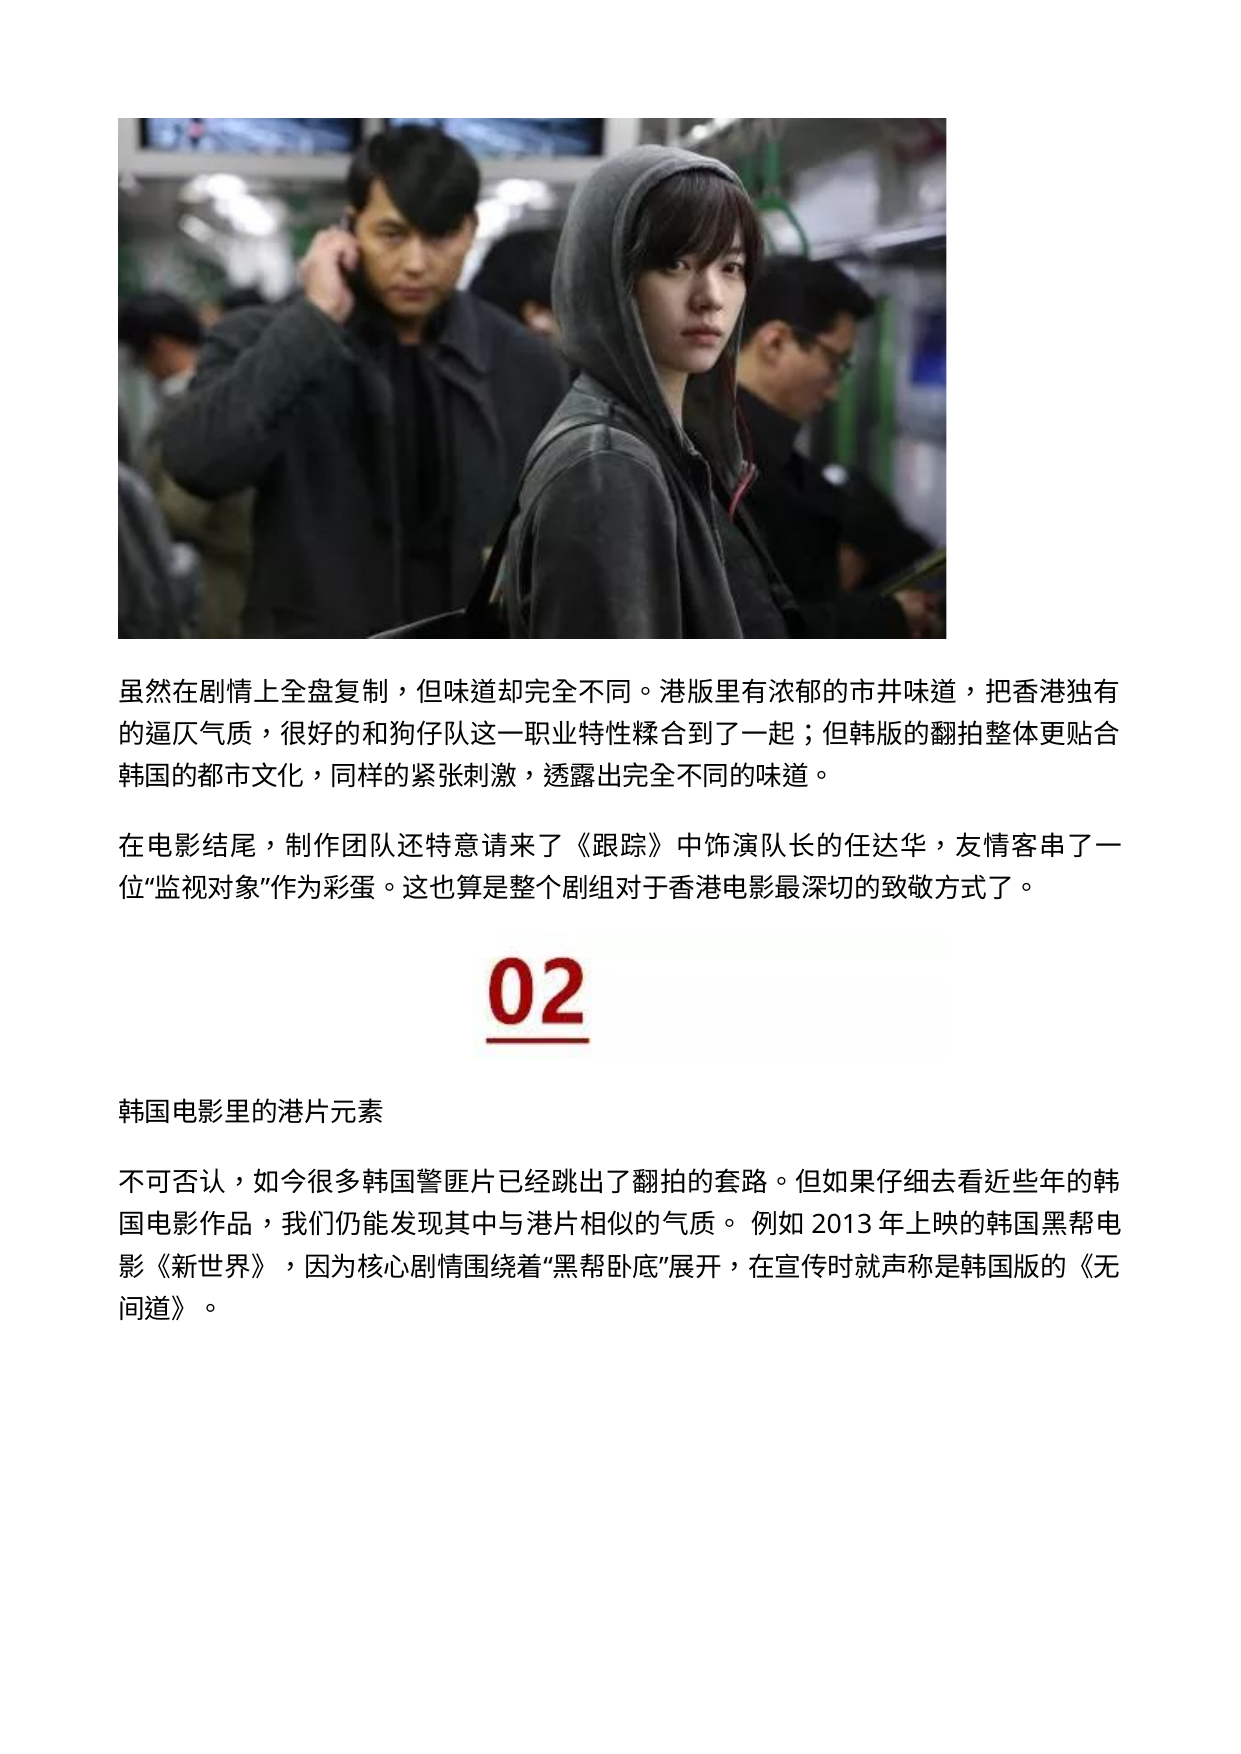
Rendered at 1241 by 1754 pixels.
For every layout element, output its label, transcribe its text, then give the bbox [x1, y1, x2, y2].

picture [118, 933, 947, 1059]
text 韩国电影里的港片元素 [118, 1087, 1122, 1129]
text 不可否认，如今很多韩国警匪片已经跳出了翻拍的套路。但如果仔细去看近些年的韩国电影作品，我们仍能发现其中与港片相似的气质。 例如2013年上映的韩国黑帮电影《新世界》，因为核心剧情围绕着“黑帮卧底”展开，在宣传时就声称是韩国版的《无间道》。 [118, 1157, 1122, 1326]
picture [118, 118, 947, 639]
text 在电影结尾，制作团队还特意请来了《跟踪》中饰演队长的任达华，友情客串了一位“监视对象”作为彩蛋。这也算是整个剧组对于香港电影最深切的致敬方式了。 [118, 821, 1122, 906]
text 虽然在剧情上全盘复制，但味道却完全不同。港版里有浓郁的市井味道，把香港独有的逼仄气质，很好的和狗仔队这一职业特性糅合到了一起；但韩版的翻拍整体更贴合韩国的都市文化，同样的紧张刺激，透露出完全不同的味道。 [118, 667, 1122, 793]
